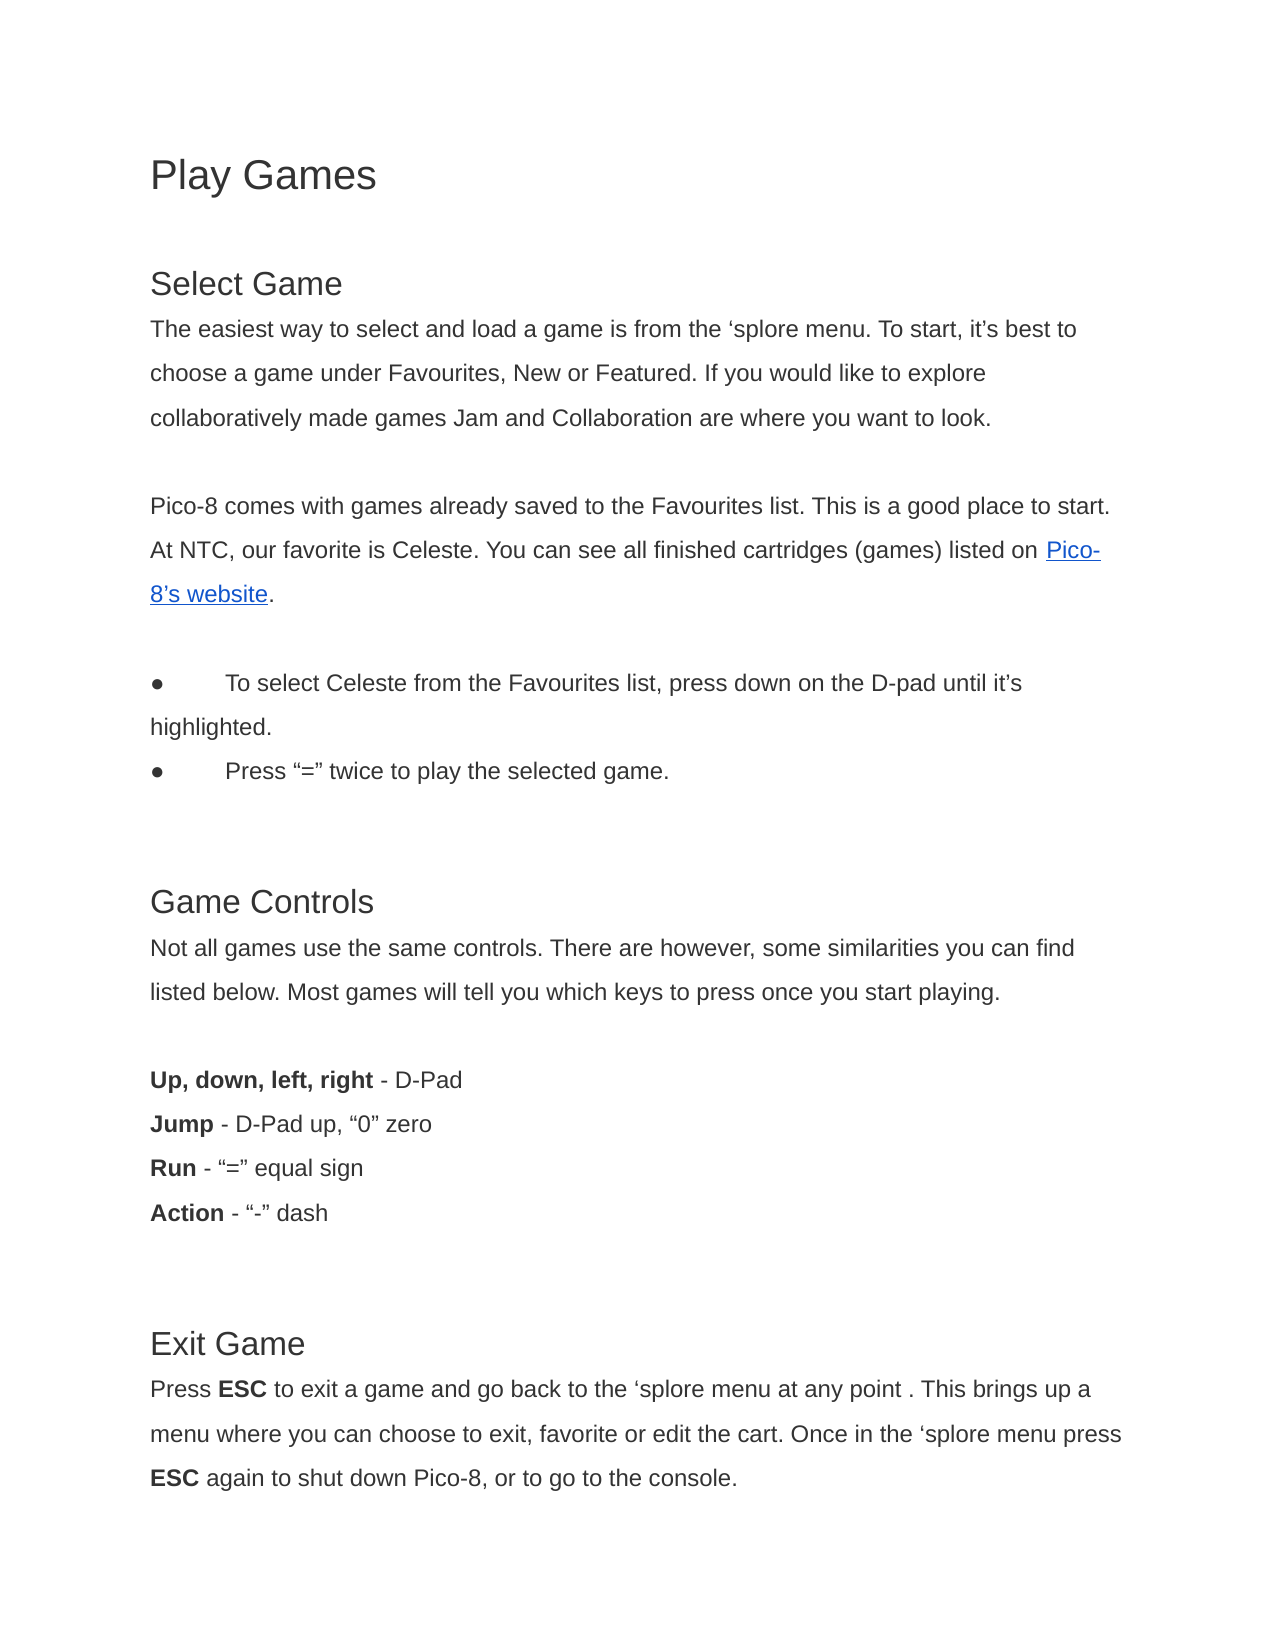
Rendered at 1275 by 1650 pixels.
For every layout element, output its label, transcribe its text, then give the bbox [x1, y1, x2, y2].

list Press “=” twice to play the selected game. [150, 757, 1125, 784]
subtitle Select Game [150, 264, 1125, 303]
subtitle Play Games [150, 150, 1125, 198]
text Up, down, left, right - D-Pad [150, 1066, 1125, 1094]
text Pico-8 comes with games already saved to the Favourites list. This is a good place to start. At NTC, our favorite is Celeste. You can see all finished cartridges (games) listed on Pico-8’s website. [150, 492, 1125, 608]
subtitle Exit Game [150, 1324, 1125, 1363]
text Press ESC to exit a game and go back to the ‘splore menu at any point . This brings up a menu where you can choose to exit, favorite or edit the cart. Once in the ‘splore menu press ESC again to shut down Pico-8, or to go to the console. [150, 1375, 1125, 1491]
text Not all games use the same controls. There are however, some similarities you can find listed below. Most games will tell you which keys to press once you start playing. [150, 933, 1125, 1005]
text The easiest way to select and load a game is from the ‘splore menu. To start, it’s best to choose a game under Favourites, New or Featured. If you would like to explore collaboratively made games Jam and Collaboration are where you want to look. [150, 315, 1125, 431]
subtitle Game Controls [150, 883, 1125, 921]
text Run - “=” equal sign [150, 1154, 1125, 1182]
text Jump - D-Pad up, “0” zero [150, 1110, 1125, 1138]
text Action - “-” dash [150, 1198, 1125, 1226]
list To select Celeste from the Favourites list, press down on the D-pad until it’s highlighted. [150, 668, 1125, 740]
